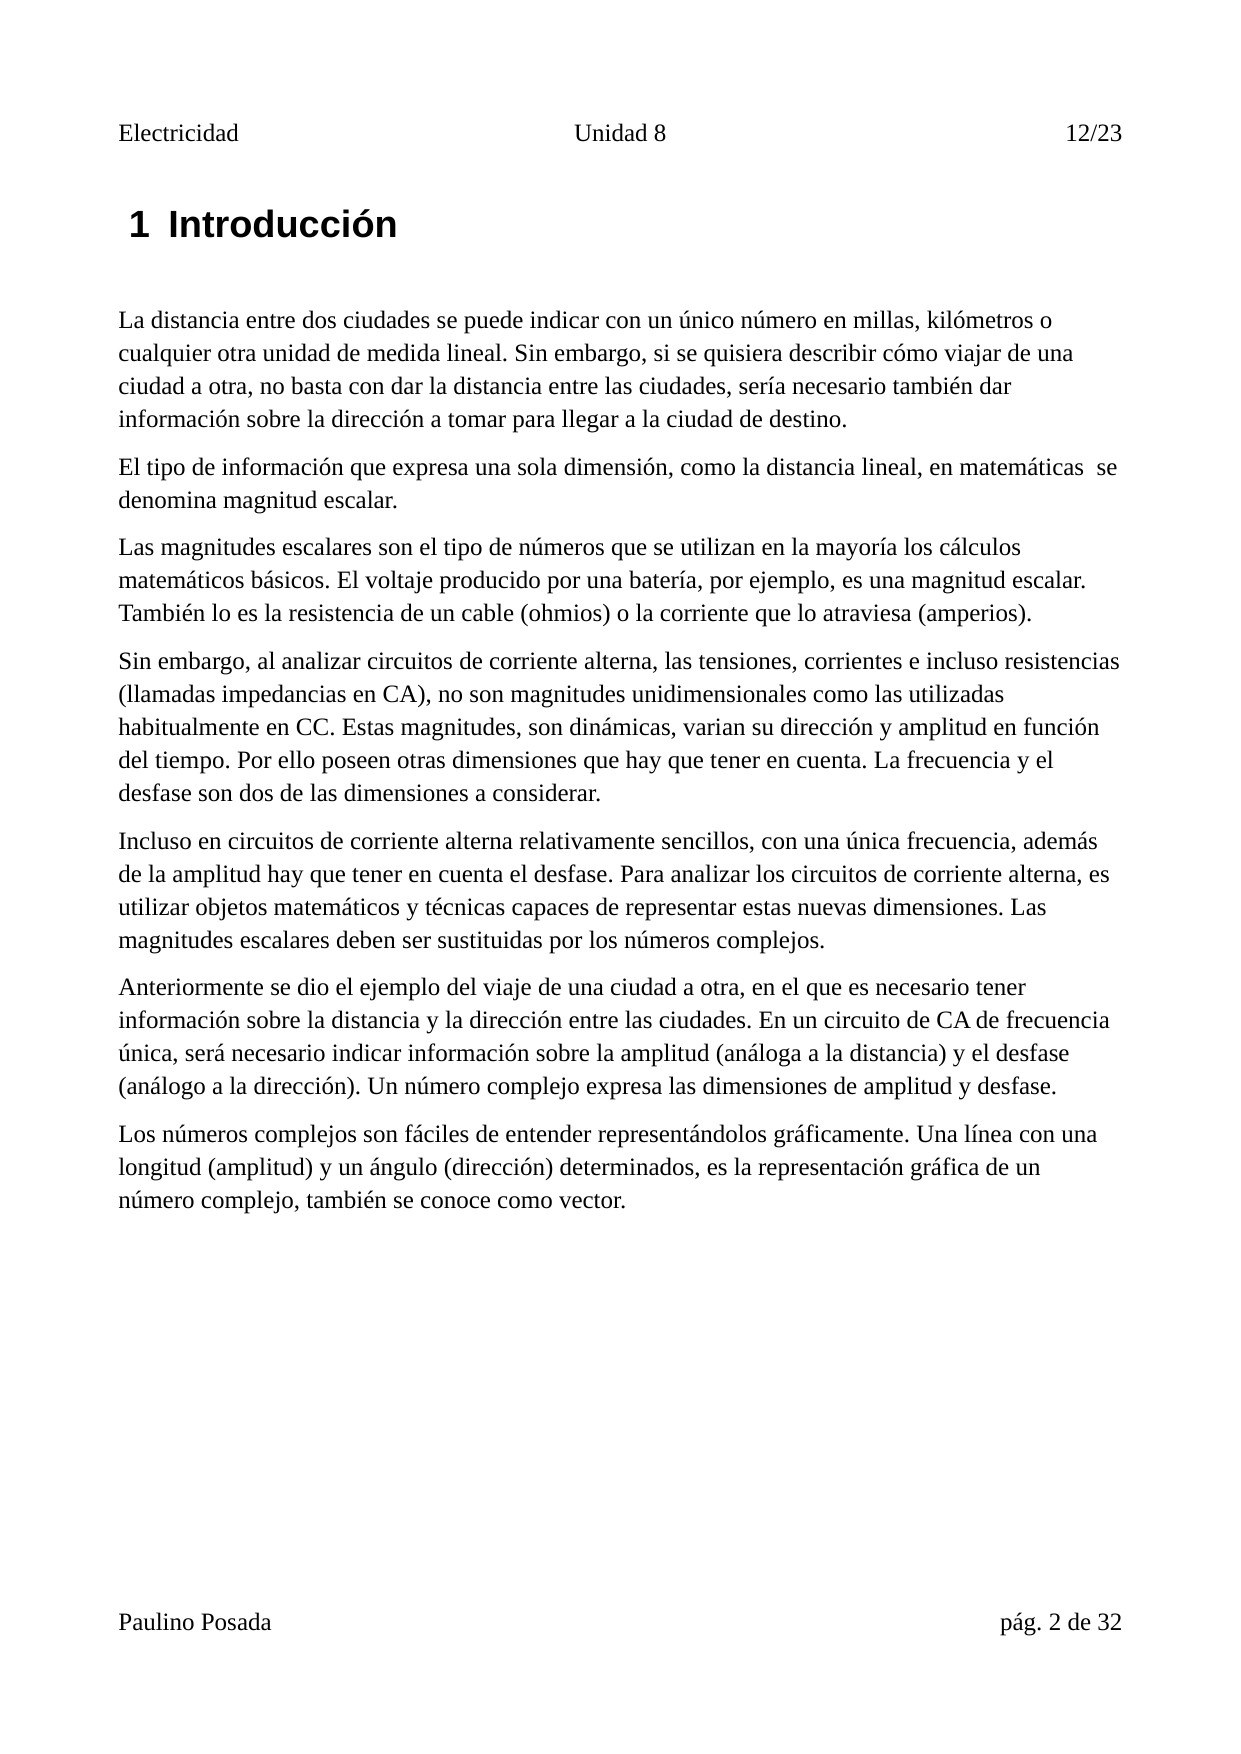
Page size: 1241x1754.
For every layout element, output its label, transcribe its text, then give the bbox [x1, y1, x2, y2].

text Los números complejos son fáciles de entender representándolos gráficamente. Una línea con una longitud (amplitud) y un ángulo (dirección) determinados, es la representación gráfica de un número complejo, también se conoce como vector. [118, 1119, 1122, 1214]
text La distancia entre dos ciudades se puede indicar con un único número en millas, kilómetros o cualquier otra unidad de medida lineal. Sin embargo, si se quisiera describir cómo viajar de una ciudad a otra, no basta con dar la distancia entre las ciudades, sería necesario también dar información sobre la dirección a tomar para llegar a la ciudad de destino. [118, 305, 1122, 433]
subtitle Introducción [118, 201, 1122, 245]
text El tipo de información que expresa una sola dimensión, como la distancia lineal, en matemáticas se denomina magnitud escalar. [118, 452, 1122, 513]
text Sin embargo, al analizar circuitos de corriente alterna, las tensiones, corrientes e incluso resistencias (llamadas impedancias en CA), no son magnitudes unidimensionales como las utilizadas habitualmente en CC. Estas magnitudes, son dinámicas, varian su dirección y amplitud en función del tiempo. Por ello poseen otras dimensiones que hay que tener en cuenta. La frecuencia y el desfase son dos de las dimensiones a considerar. [118, 646, 1122, 807]
text Anteriormente se dio el ejemplo del viaje de una ciudad a otra, en el que es necesario tener información sobre la distancia y la dirección entre las ciudades. En un circuito de CA de frecuencia única, será necesario indicar información sobre la amplitud (análoga a la distancia) y el desfase (análogo a la dirección). Un número complejo expresa las dimensiones de amplitud y desfase. [118, 972, 1122, 1100]
text Las magnitudes escalares son el tipo de números que se utilizan en la mayoría los cálculos matemáticos básicos. El voltaje producido por una batería, por ejemplo, es una magnitud escalar. También lo es la resistencia de un cable (ohmios) o la corriente que lo atraviesa (amperios). [118, 532, 1122, 627]
text Incluso en circuitos de corriente alterna relativamente sencillos, con una única frecuencia, además de la amplitud hay que tener en cuenta el desfase. Para analizar los circuitos de corriente alterna, es utilizar objetos matemáticos y técnicas capaces de representar estas nuevas dimensiones. Las magnitudes escalares deben ser sustituidas por los números complejos. [118, 826, 1122, 953]
